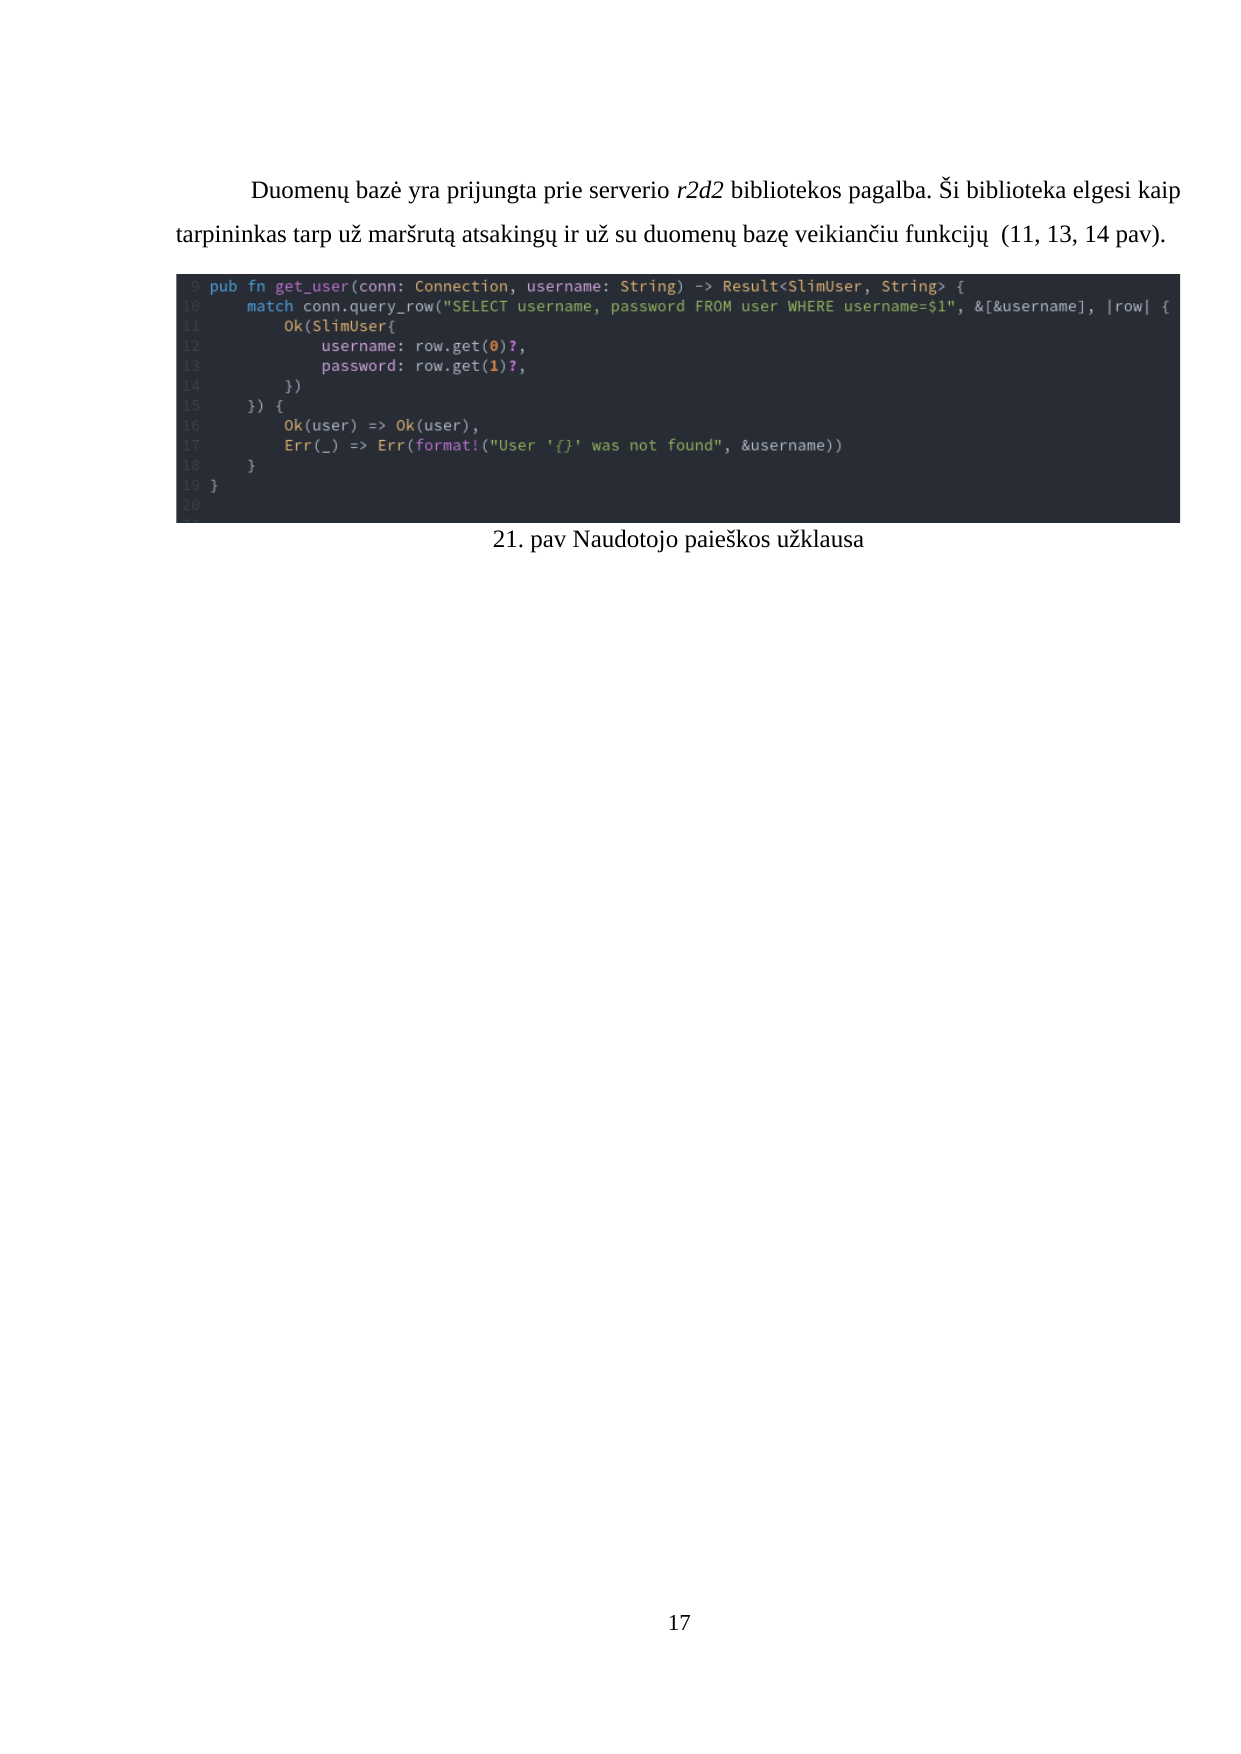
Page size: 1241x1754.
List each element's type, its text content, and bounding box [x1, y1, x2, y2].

list Duomenų bazė yra prijungta prie serverio r2d2 bibliotekos pagalba. Ši biblioteka elgesi kaip tarpininkas tarp už maršrutą atsakingų ir už su duomenų bazę veikiančiu funkcijų (11, 13, 14 pav). [176, 176, 1181, 247]
list 21. pav Naudotojo paieškos užklausa [176, 523, 1181, 553]
picture [176, 274, 1181, 523]
